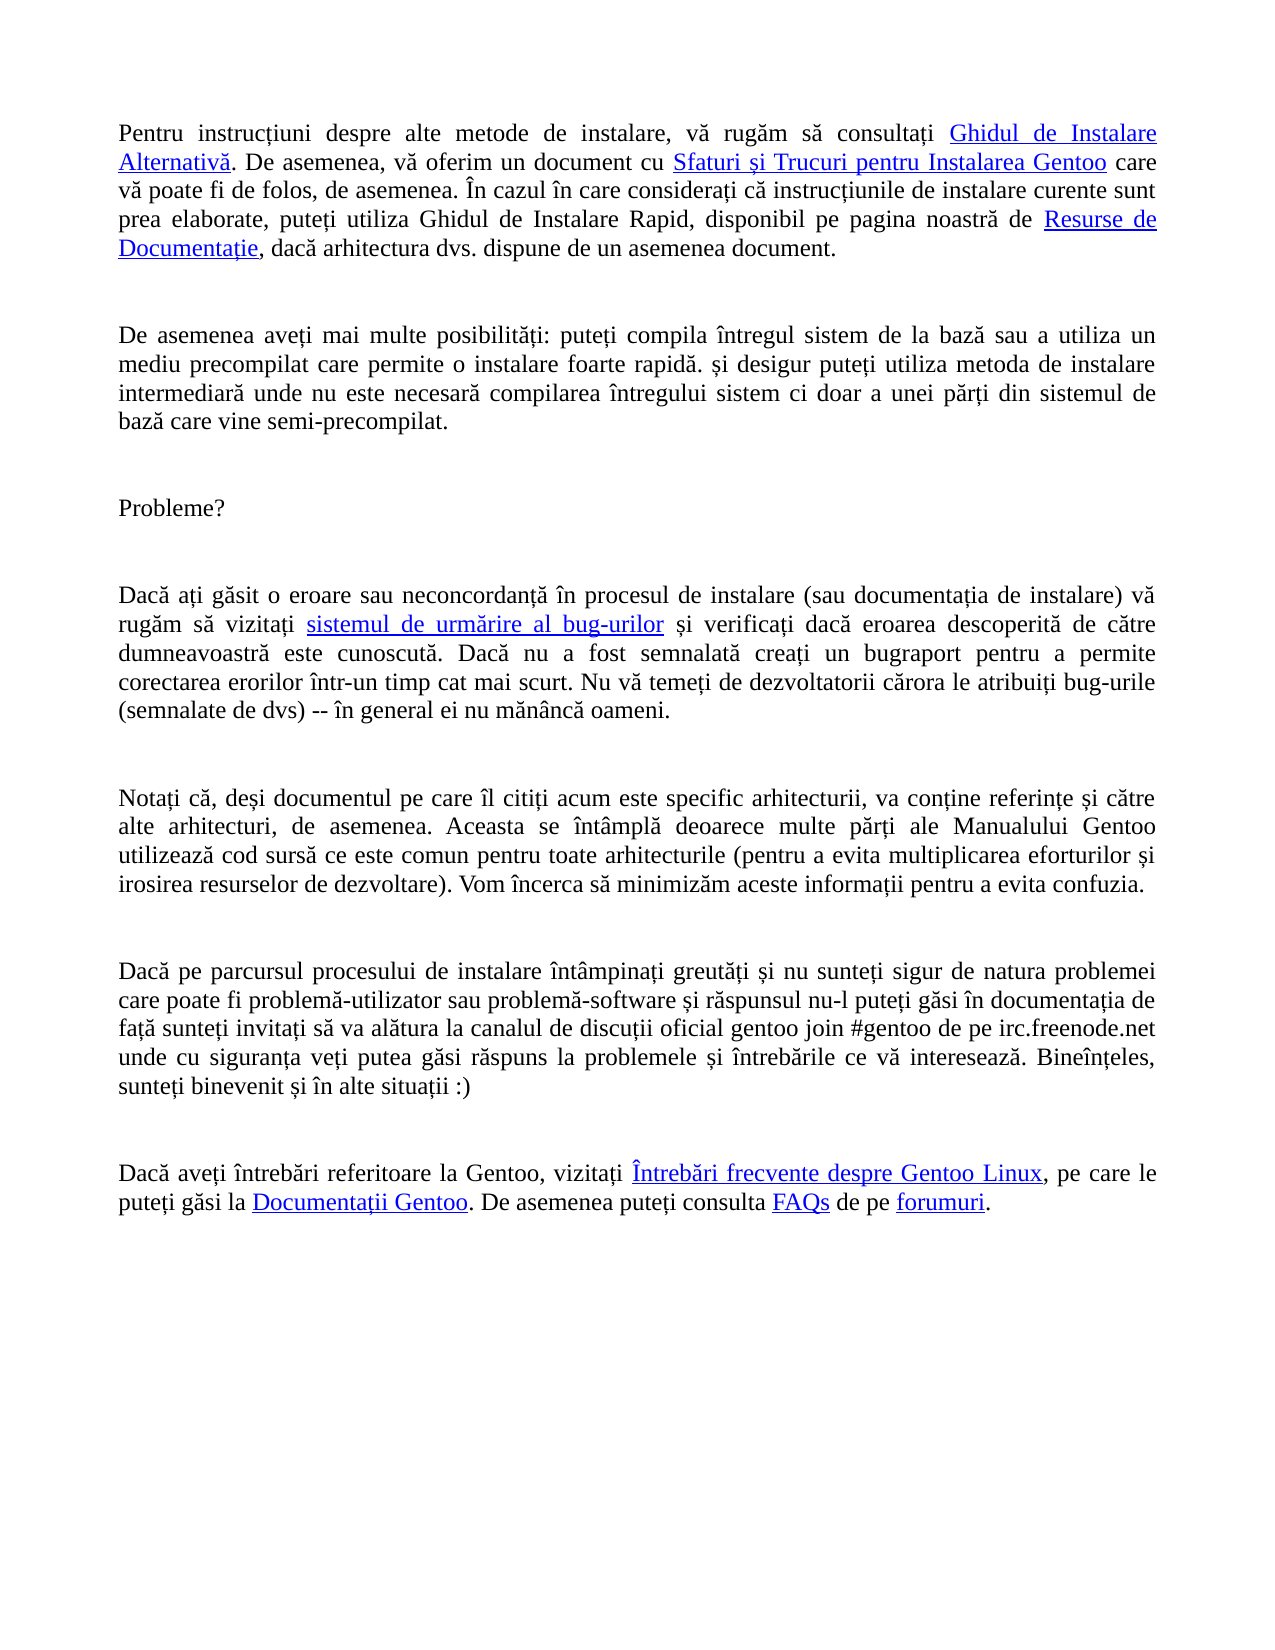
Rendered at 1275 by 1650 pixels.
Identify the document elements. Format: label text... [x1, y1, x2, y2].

text Probleme? [118, 493, 1157, 522]
text De asemenea aveți mai multe posibilități: puteți compila întregul sistem de la bază sau a utiliza un mediu precompilat care permite o instalare foarte rapidă. și desigur puteți utiliza metoda de instalare intermediară unde nu este necesară compilarea întregului sistem ci doar a unei părți din sistemul de bază care vine semi-precompilat. [118, 320, 1157, 435]
text Dacă pe parcursul procesului de instalare întâmpinați greutăți și nu sunteți sigur de natura problemei care poate fi problemă-utilizator sau problemă-software și răspunsul nu-l puteți găsi în documentația de față sunteți invitați să va alătura la canalul de discuții oficial gentoo join #gentoo de pe irc.freenode.net unde cu siguranța veți putea găsi răspuns la problemele și întrebările ce vă interesează. Bineînțeles, sunteți binevenit și în alte situații :) [118, 956, 1157, 1100]
text Dacă aveți întrebări referitoare la Gentoo, vizitați Întrebări frecvente despre Gentoo Linux, pe care le puteți găsi la Documentații Gentoo. De asemenea puteți consulta FAQs de pe forumuri. [118, 1158, 1157, 1216]
text Dacă ați găsit o eroare sau neconcordanță în procesul de instalare (sau documentația de instalare) vă rugăm să vizitați sistemul de urmărire al bug-urilor și verificați dacă eroarea descoperită de către dumneavoastră este cunoscută. Dacă nu a fost semnalată creați un bugraport pentru a permite corectarea erorilor într-un timp cat mai scurt. Nu vă temeți de dezvoltatorii cărora le atribuiți bug-urile (semnalate de dvs) -- în general ei nu mănâncă oameni. [118, 581, 1157, 724]
text Notați că, deși documentul pe care îl citiți acum este specific arhitecturii, va conține referințe și către alte arhitecturi, de asemenea. Aceasta se întâmplă deoarece multe părți ale Manualului Gentoo utilizează cod sursă ce este comun pentru toate arhitecturile (pentru a evita multiplicarea eforturilor și irosirea resurselor de dezvoltare). Vom încerca să minimizăm aceste informații pentru a evita confuzia. [118, 783, 1157, 898]
text Pentru instrucțiuni despre alte metode de instalare, vă rugăm să consultați Ghidul de Instalare Alternativă. De asemenea, vă oferim un document cu Sfaturi și Trucuri pentru Instalarea Gentoo care vă poate fi de folos, de asemenea. În cazul în care considerați că instrucțiunile de instalare curente sunt prea elaborate, puteți utiliza Ghidul de Instalare Rapid, disponibil pe pagina noastră de Resurse de Documentație, dacă arhitectura dvs. dispune de un asemenea document. [118, 118, 1157, 262]
